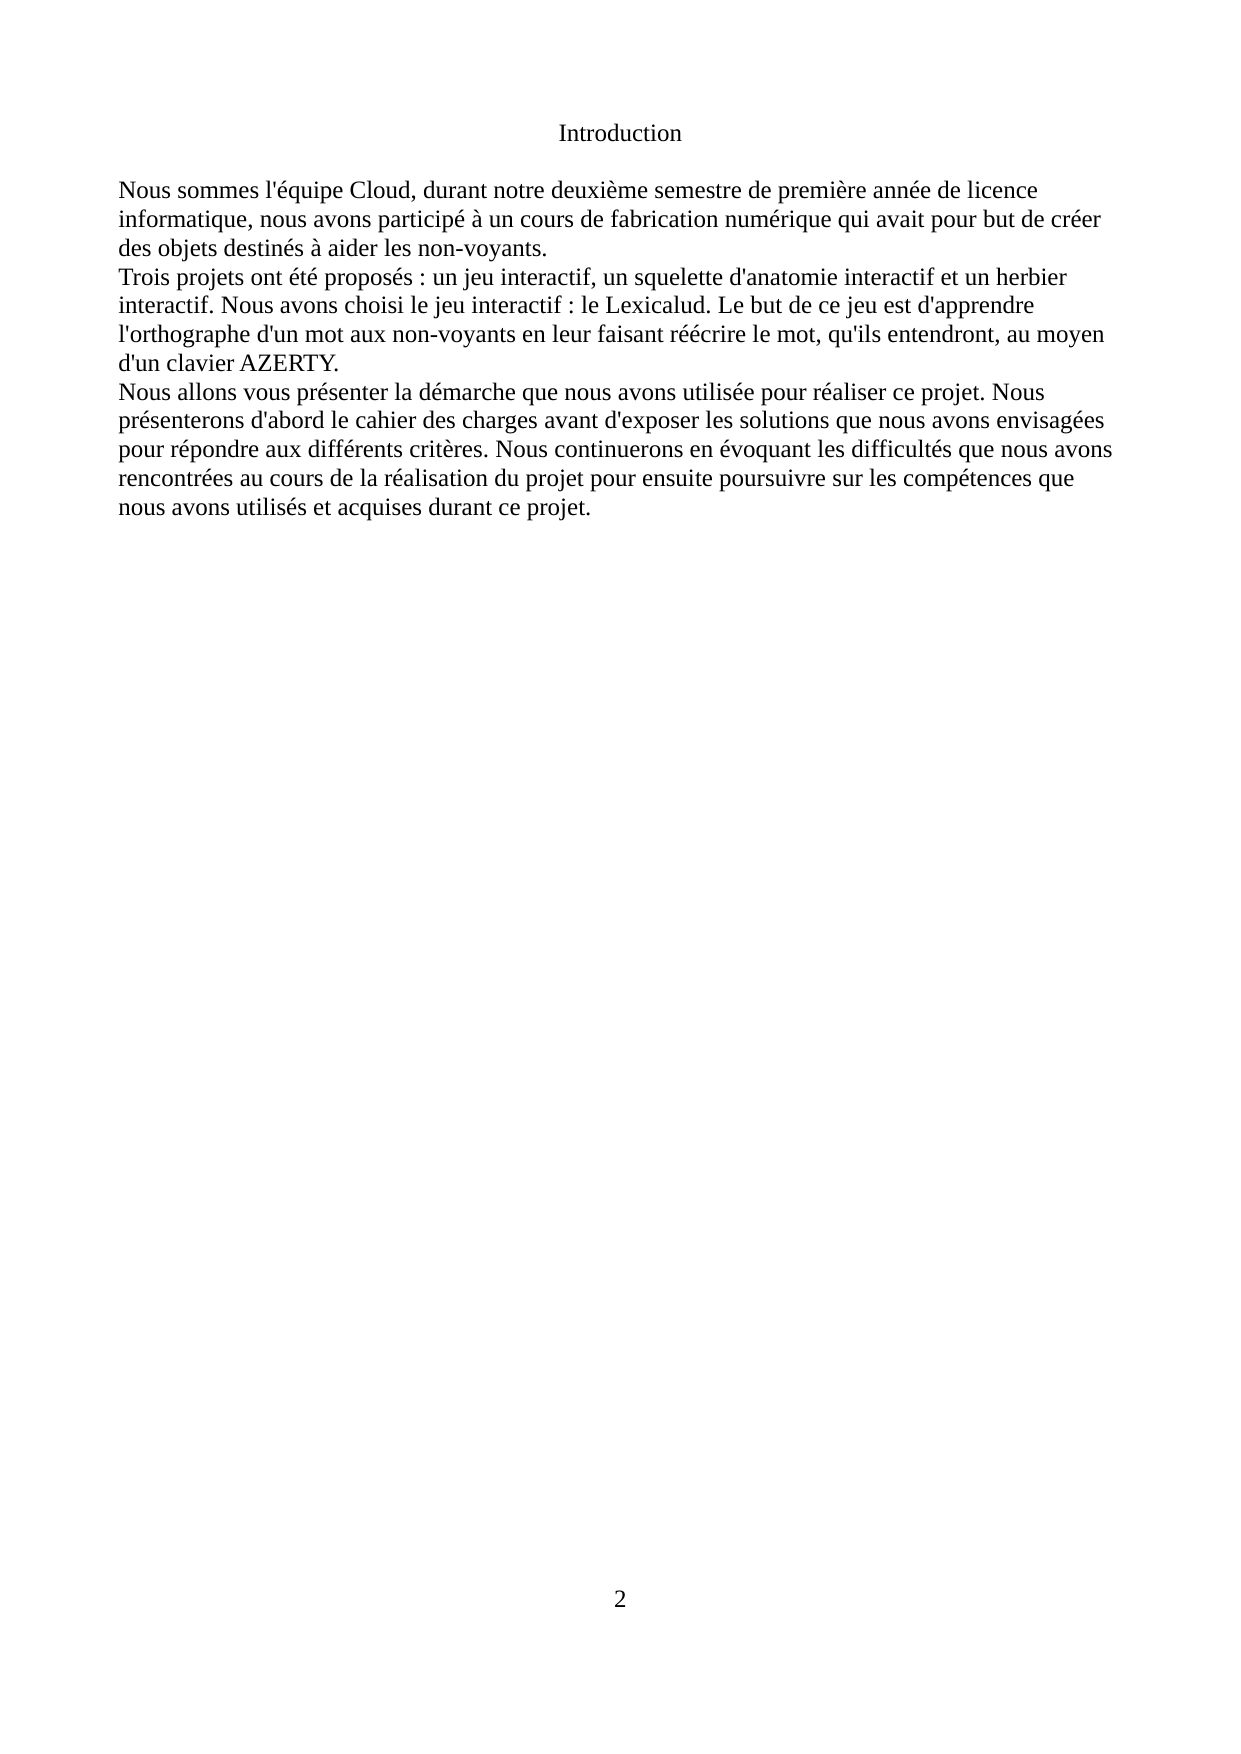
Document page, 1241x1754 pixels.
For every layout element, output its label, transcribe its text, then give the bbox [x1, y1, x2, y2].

text Nous allons vous présenter la démarche que nous avons utilisée pour réaliser ce projet. Nous présenterons d'abord le cahier des charges avant d'exposer les solutions que nous avons envisagées pour répondre aux différents critères. Nous continuerons en évoquant les difficultés que nous avons rencontrées au cours de la réalisation du projet pour ensuite poursuivre sur les compétences que nous avons utilisés et acquises durant ce projet. [118, 377, 1122, 521]
text Introduction [118, 118, 1122, 147]
text 2 [118, 1584, 1122, 1613]
text Trois projets ont été proposés : un jeu interactif, un squelette d'anatomie interactif et un herbier interactif. Nous avons choisi le jeu interactif : le Lexicalud. Le but de ce jeu est d'apprendre l'orthographe d'un mot aux non-voyants en leur faisant réécrire le mot, qu'ils entendront, au moyen d'un clavier AZERTY. [118, 262, 1122, 377]
text Nous sommes l'équipe Cloud, durant notre deuxième semestre de première année de licence informatique, nous avons participé à un cours de fabrication numérique qui avait pour but de créer des objets destinés à aider les non-voyants. [118, 176, 1122, 262]
